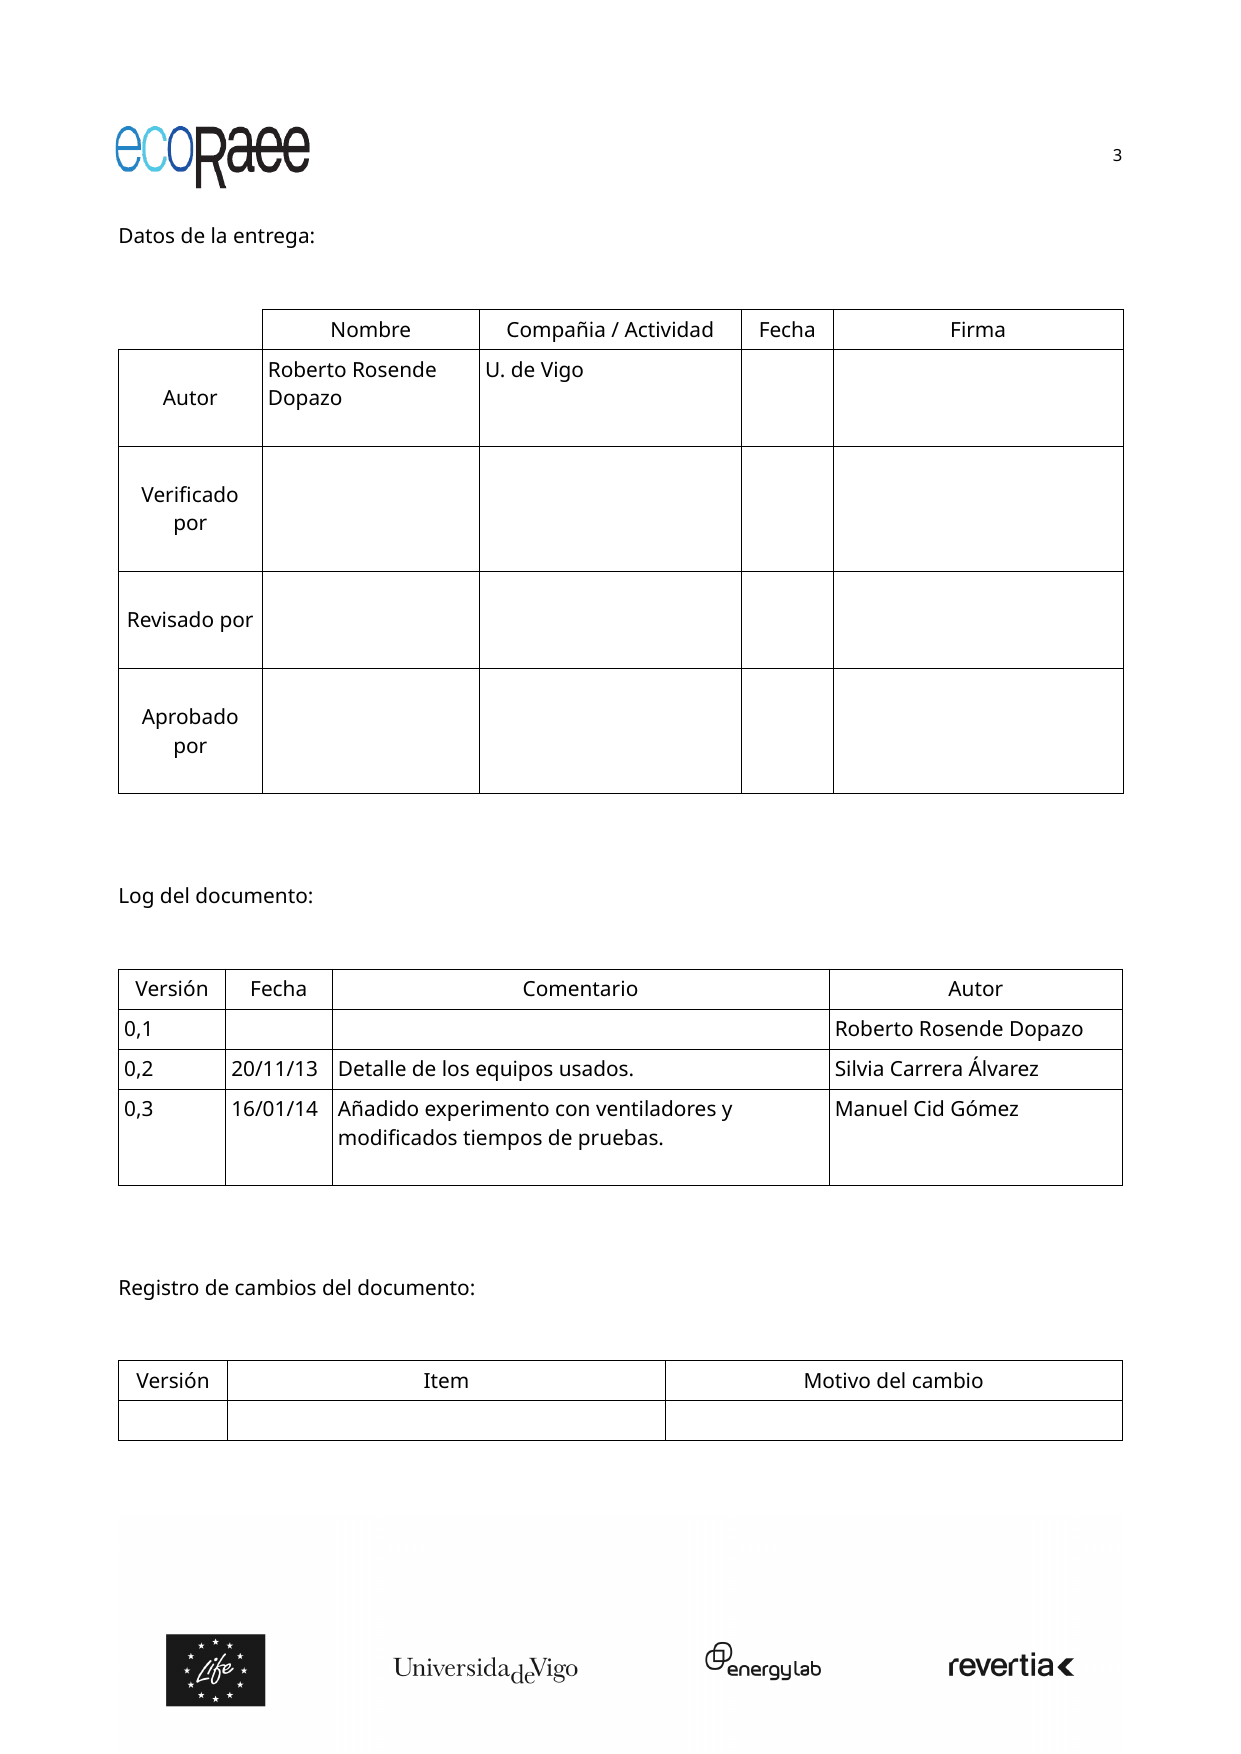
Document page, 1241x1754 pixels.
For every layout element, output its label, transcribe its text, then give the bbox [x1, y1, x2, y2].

table_cell 0,3 [119, 1090, 225, 1185]
table_cell [742, 669, 833, 793]
table_cell Añadido experimento con ventiladores y modificados tiempos de pruebas. [333, 1090, 829, 1185]
table_cell 0,2 [119, 1050, 225, 1088]
table_cell Aprobado por [119, 669, 262, 793]
table_header Comentario [333, 970, 829, 1008]
table_cell [480, 447, 741, 571]
table_cell Silvia Carrera Álvarez [830, 1050, 1122, 1088]
table_header Motivo del cambio [666, 1361, 1122, 1400]
table_cell 16/01/14 [226, 1090, 332, 1185]
table_header Firma [834, 310, 1123, 349]
picture [118, 1514, 1123, 1754]
table_cell [742, 350, 833, 446]
table_cell Roberto Rosende Dopazo [830, 1010, 1122, 1048]
table_cell [333, 1010, 829, 1048]
table_cell [480, 572, 741, 668]
table_cell 0,1 [119, 1010, 225, 1048]
text Datos de la entrega: [118, 221, 1122, 250]
table_header Fecha [226, 970, 332, 1008]
table_cell [480, 669, 741, 793]
table_cell [666, 1401, 1122, 1440]
table_cell 20/11/13 [226, 1050, 332, 1088]
table_header Compañia / Actividad [480, 310, 741, 349]
table_header Versión [119, 970, 225, 1008]
table_cell Roberto Rosende Dopazo [263, 350, 479, 446]
table_cell [263, 572, 479, 668]
table_cell [834, 572, 1123, 668]
table_cell U. de Vigo [480, 350, 741, 446]
table_cell [263, 447, 479, 571]
table_cell [742, 572, 833, 668]
table_cell Detalle de los equipos usados. [333, 1050, 829, 1088]
table_header Versión [119, 1361, 227, 1400]
table_cell [742, 447, 833, 571]
table_header Item [228, 1361, 665, 1400]
table_cell Verificado por [119, 447, 262, 571]
table_cell Manuel Cid Gómez [830, 1090, 1122, 1185]
table_cell [228, 1401, 665, 1440]
table_cell [834, 669, 1123, 793]
table_cell [226, 1010, 332, 1048]
table_header Nombre [263, 310, 479, 349]
picture [114, 124, 311, 190]
table_cell [119, 1401, 227, 1440]
table_header [118, 309, 262, 349]
table_cell [834, 350, 1123, 446]
table_cell [263, 669, 479, 793]
text Registro de cambios del documento: [118, 1273, 1122, 1301]
table_cell Revisado por [119, 572, 262, 668]
table_cell [834, 447, 1123, 571]
table_cell Autor [119, 350, 262, 446]
table_header Autor [830, 970, 1122, 1008]
table_header Fecha [742, 310, 833, 349]
text Log del documento: [118, 881, 1122, 909]
